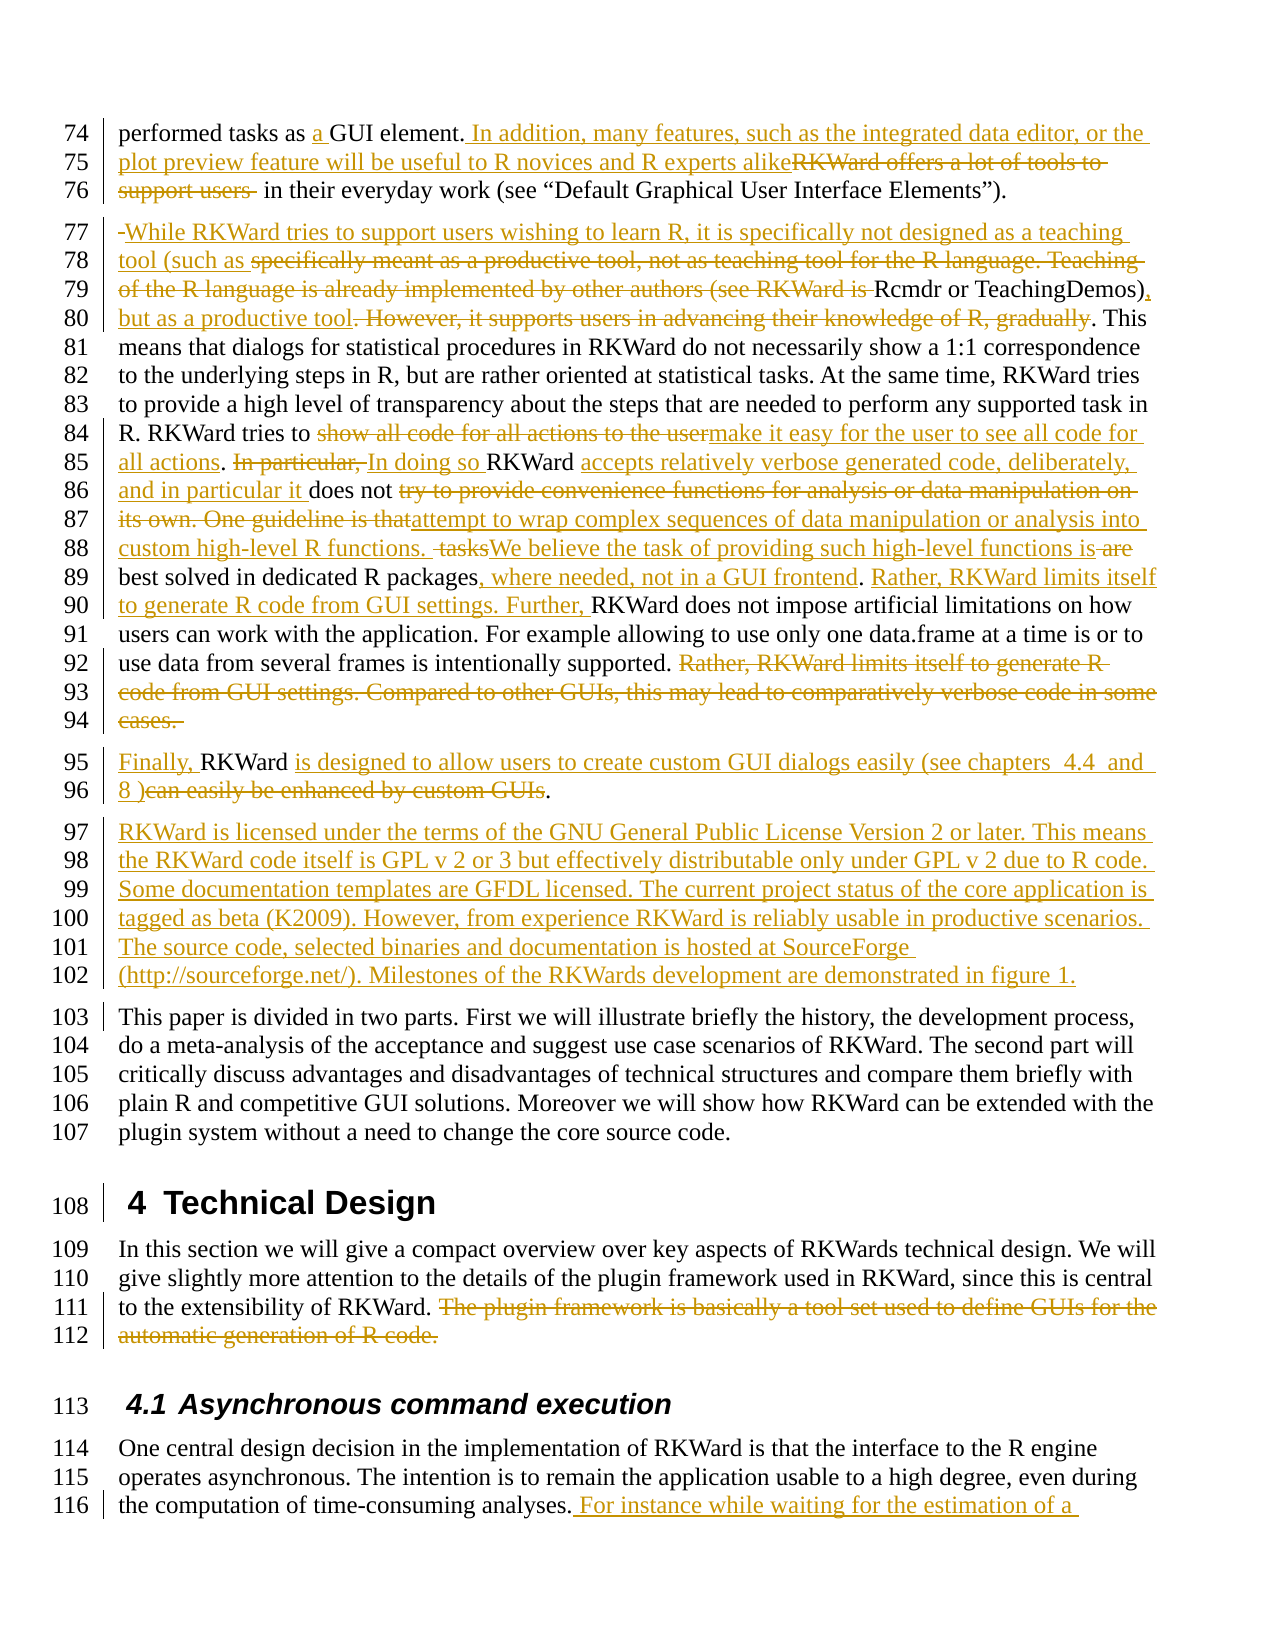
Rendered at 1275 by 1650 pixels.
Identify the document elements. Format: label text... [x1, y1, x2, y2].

subtitle Technical Design [118, 1183, 1157, 1222]
text While RKWard tries to support users wishing to learn R, it is specifically not designed as a teaching tool (such as Rcmdr or TeachingDemos), but as a productive tool. This means that dialogs for statistical procedures in RKWard do not necessarily show a 1:1 correspondence to the underlying steps in R, but are rather oriented at statistical tasks. At the same time, RKWard tries to provide a high level of transparency about the steps that are needed to perform any supported task in R. RKWard tries to make it easy for the user to see all code for all actions. In doing so RKWard accepts relatively verbose generated code, deliberately, and in particular it does not attempt to wrap complex sequences of data manipulation or analysis into custom high-level R functions. We believe the task of providing such high-level functions is best solved in dedicated R packages, where needed, not in a GUI frontend. Rather, RKWard limits itself to generate R code from GUI settings. Further, RKWard does not impose artificial limitations on how users can work with the application. For example allowing to use only one data.frame at a time is or to use data from several frames is intentionally supported. [118, 694, 1157, 734]
text The scope of RKWard is deliberately broad, targeting both R novices, and R experts. Regarding the first group, the aim is to allow any person with knowledge on statistical procedures to start using RKWard for their everyday work, immediately, without having to learn anything about the R programming language, first. At the same time RKWard tries to support users who want to learn to exploit the full flexibility of the R language for automating or customizing analyses. At the other end of the learning curve, RKWard provides advanced IDE features to R experts to assist in the development of R scripts. Yet, the idea is that R experts, too will benefit from the availability task-oriented GUI dialogs from time to time, such as when exploring an unfamiliar type of analysis or by allowing to implement routinely performed tasks as a GUI element. In addition, many features, such as the integrated data editor, or the plot preview feature will be useful to R novices and R experts alike in their everyday work (see “Default Graphical User Interface Elements”). [118, 118, 1157, 204]
text This paper is divided in two parts. First we will illustrate briefly the history, the development process, do a meta-analysis of the acceptance and suggest use case scenarios of RKWard. The second part will critically discuss advantages and disadvantages of technical structures and compare them briefly with plain R and competitive GUI solutions. Moreover we will show how RKWard can be extended with the plugin system without a need to change the core source code. [118, 1002, 1157, 1146]
text While RKWard tries to support users wishing to learn R, it is specifically not designed as a teaching tool (such as Rcmdr or TeachingDemos), but as a productive tool. This means that dialogs for statistical procedures in RKWard do not necessarily show a 1:1 correspondence to the underlying steps in R, but are rather oriented at statistical tasks. At the same time, RKWard tries to provide a high level of transparency about the steps that are needed to perform any supported task in R. RKWard tries to make it easy for the user to see all code for all actions. In doing so RKWard accepts relatively verbose generated code, deliberately, and in particular it does not attempt to wrap complex sequences of data manipulation or analysis into custom high-level R functions. We believe the task of providing such high-level functions is best solved in dedicated R packages, where needed, not in a GUI frontend. Rather, RKWard limits itself to generate R code from GUI settings. Further, RKWard does not impose artificial limitations on how users can work with the application. For example allowing to use only one data.frame at a time is or to use data from several frames is intentionally supported. [118, 217, 1157, 692]
text RKWard is licensed under the terms of the GNU General Public License Version 2 or later. This means the RKWard code itself is GPL v 2 or 3 but effectively distributable only under GPL v 2 due to R code. Some documentation templates are GFDL licensed. The current project status of the core application is tagged as beta (K2009). However, from experience RKWard is reliably usable in productive scenarios. The source code, selected binaries and documentation is hosted at SourceForge (http://sourceforge.net/). Milestones of the RKWards development are demonstrated in figure 1. [118, 817, 1157, 989]
text In this section we will give a compact overview over key aspects of RKWards technical design. We will give slightly more attention to the details of the plugin framework used in RKWard, since this is central to the extensibility of RKWard. [118, 1234, 1157, 1349]
subtitle Asynchronous command execution [118, 1387, 1157, 1420]
text One central design decision in the implementation of RKWard is that the interface to the R engine operates asynchronous. The intention is to remain the application usable to a high degree, even during the computation of time-consuming analyses. For instance while waiting for the estimation of a complex model to complete, the user should be able to continue to use the GUI to prepare the next analysis. Asynchronous command execution is also a prerequisite for a implementation of the plot-preview feature (see chapter 6.4). Commands generated from plugins or user actions are placed in queue and are evaluated in a separate thread in the order they were submitted. The asynchronous design implies that RKWard avoids to rely on the R engine during interactive use. This is one of several reasons for the use of ECMAScript in plugins, instead of scripting using R (see sections 4.3 and 4.4 ). A further implication is that RKWard avoids quering information about the existence and properties of objects in R, interactively. Rather RKWard keeps a representation of R objects and their basic properties (e.g. class and dimensions), which is used for the workspace browser (section 6.5 ), object name completion, function argument hinting and other occasions. The object representation includes objects in all environments on the search path, and any objects contained within these environments in a hierarchical tree. The representation of R objects is gathered pro-actively. This has a notable impact on performance when loading packages (specifically, objects which would usually be “lazy loaded” only when needed are accessed in order to fetch information on their properties; this means the data has to be loaded from disk; however, the memory is freed directly after fetching information on the object). [118, 1433, 1157, 1519]
text Finally, RKWard is designed to allow users to create custom GUI dialogs easily (see chapters 4.4 and 8 ). [118, 747, 1157, 804]
